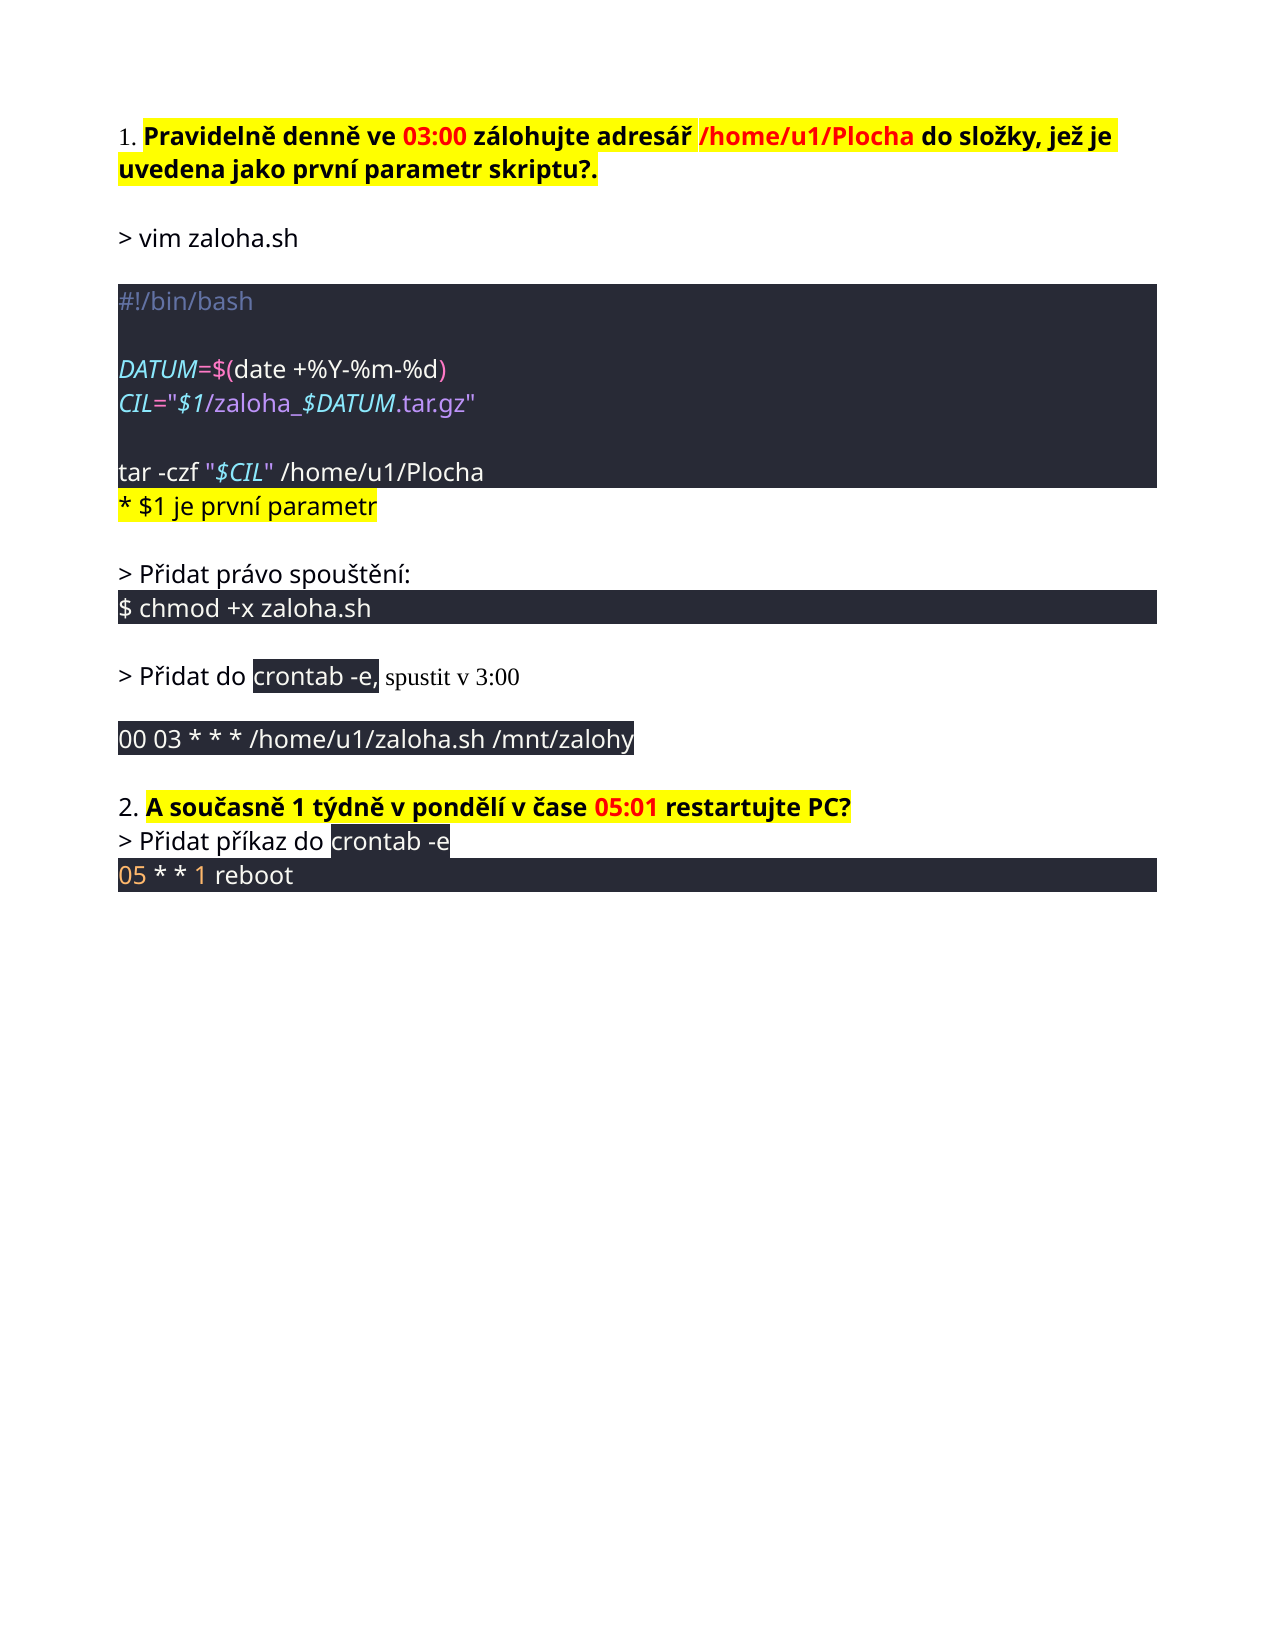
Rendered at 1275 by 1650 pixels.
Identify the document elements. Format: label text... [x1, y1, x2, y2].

text CIL="$1/zaloha_$DATUM.tar.gz" [118, 386, 1157, 420]
text > Přidat právo spouštění: [118, 556, 1157, 590]
text 2. A současně 1 týdně v pondělí v čase 05:01 restartujte PC? [118, 789, 1157, 823]
text #!/bin/bash [118, 284, 1157, 318]
text DATUM=$(date +%Y-%m-%d) [118, 352, 1157, 386]
text > Přidat do crontab -e, spustit v 3:00 [118, 658, 1157, 693]
text 00 03 * * * /home/u1/zaloha.sh /mnt/zalohy [118, 721, 1157, 755]
text * $1 je první parametr [118, 488, 1157, 522]
text > Přidat příkaz do crontab -e [118, 823, 1157, 858]
text 05 * * 1 reboot [118, 858, 1157, 892]
text > vim zaloha.sh [118, 220, 1157, 254]
text 1. Pravidelně denně ve 03:00 zálohujte adresář /home/u1/Plocha do složky, jež je uvedena jako první parametr skriptu?. [118, 118, 1157, 186]
text $ chmod +x zaloha.sh [118, 590, 1157, 624]
text tar -czf "$CIL" /home/u1/Plocha [118, 454, 1157, 488]
